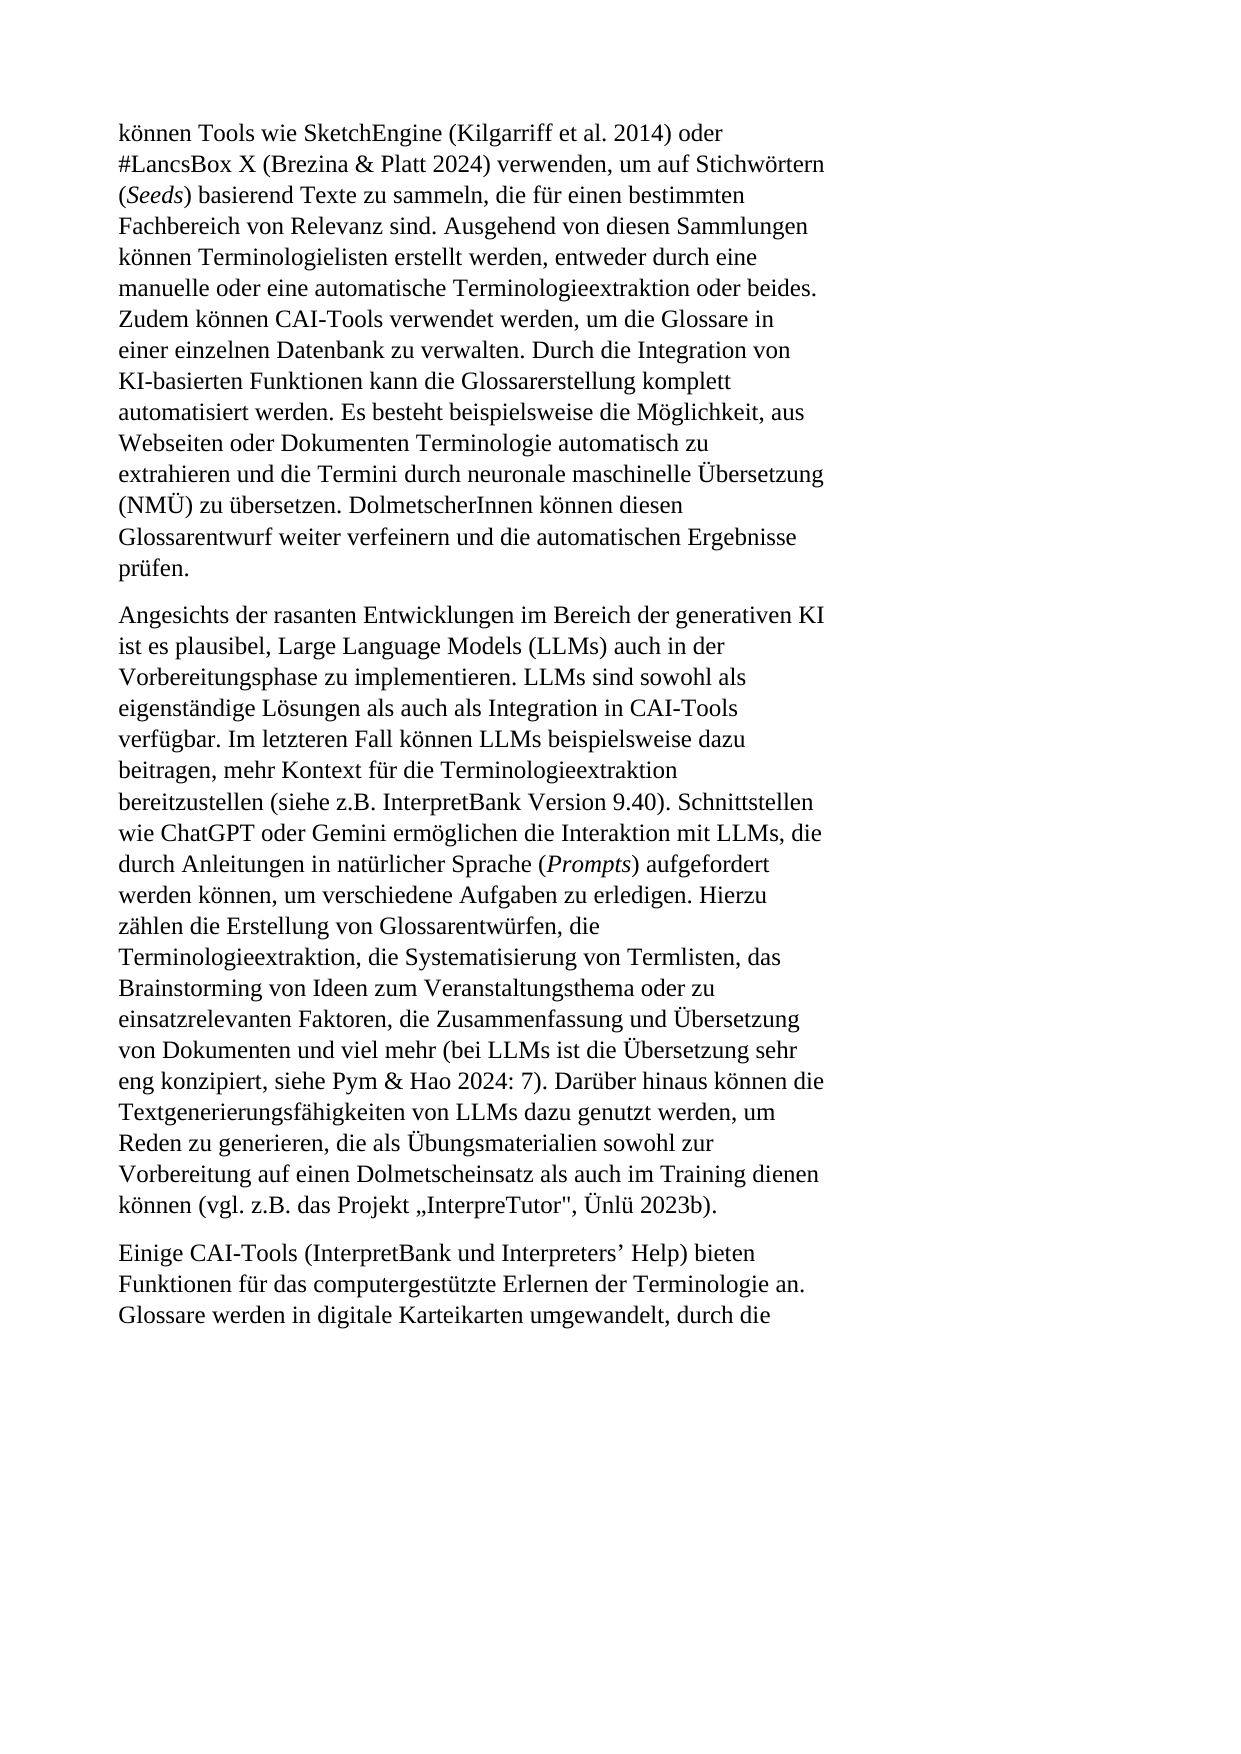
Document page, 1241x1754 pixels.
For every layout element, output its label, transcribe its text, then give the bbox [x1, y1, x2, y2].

list können Tools wie SketchEngine (Kilgarriff et al. 2014) oder #LancsBox X (Brezina & Platt 2024) verwenden, um auf Stichwörtern (Seeds) basierend Texte zu sammeln, die für einen bestimmten Fachbereich von Relevanz sind. Ausgehend von diesen Sammlungen können Terminologielisten erstellt werden, entweder durch eine manuelle oder eine automatische Terminologieextraktion oder beides. Zudem können CAI-Tools verwendet werden, um die Glossare in einer einzelnen Datenbank zu verwalten. Durch die Integration von KI-basierten Funktionen kann die Glossarerstellung komplett automatisiert werden. Es besteht beispielsweise die Möglichkeit, aus Webseiten oder Dokumenten Terminologie automatisch zu extrahieren und die Termini durch neuronale maschinelle Übersetzung (NMÜ) zu übersetzen. DolmetscherInnen können diesen Glossarentwurf weiter verfeinern und die automatischen Ergebnisse prüfen. [118, 118, 827, 581]
list Angesichts der rasanten Entwicklungen im Bereich der generativen KI ist es plausibel, Large Language Models (LLMs) auch in der Vorbereitungsphase zu implementieren. LLMs sind sowohl als eigenständige Lösungen als auch als Integration in CAI-Tools verfügbar. Im letzteren Fall können LLMs beispielsweise dazu beitragen, mehr Kontext für die Terminologieextraktion bereitzustellen (siehe z.B. InterpretBank Version 9.40). Schnittstellen wie ChatGPT oder Gemini ermöglichen die Interaktion mit LLMs, die durch Anleitungen in natürlicher Sprache (Prompts) aufgefordert werden können, um verschiedene Aufgaben zu erledigen. Hierzu zählen die Erstellung von Glossarentwürfen, die Terminologieextraktion, die Systematisierung von Termlisten, das Brainstorming von Ideen zum Veranstaltungsthema oder zu einsatzrelevanten Faktoren, die Zusammenfassung und Übersetzung von Dokumenten und viel mehr (bei LLMs ist die Übersetzung sehr eng konzipiert, siehe Pym & Hao 2024: 7). Darüber hinaus können die Textgenerierungsfähigkeiten von LLMs dazu genutzt werden, um Reden zu generieren, die als Übungsmaterialien sowohl zur Vorbereitung auf einen Dolmetscheinsatz als auch im Training dienen können (vgl. z.B. das Projekt „InterpreTutor", Ünlü 2023b). [118, 600, 827, 1219]
list Einige CAI-Tools (InterpretBank und Interpreters’ Help) bieten Funktionen für das computergestützte Erlernen der Terminologie an. Glossare werden in digitale Karteikarten umgewandelt, durch die [118, 1238, 827, 1329]
